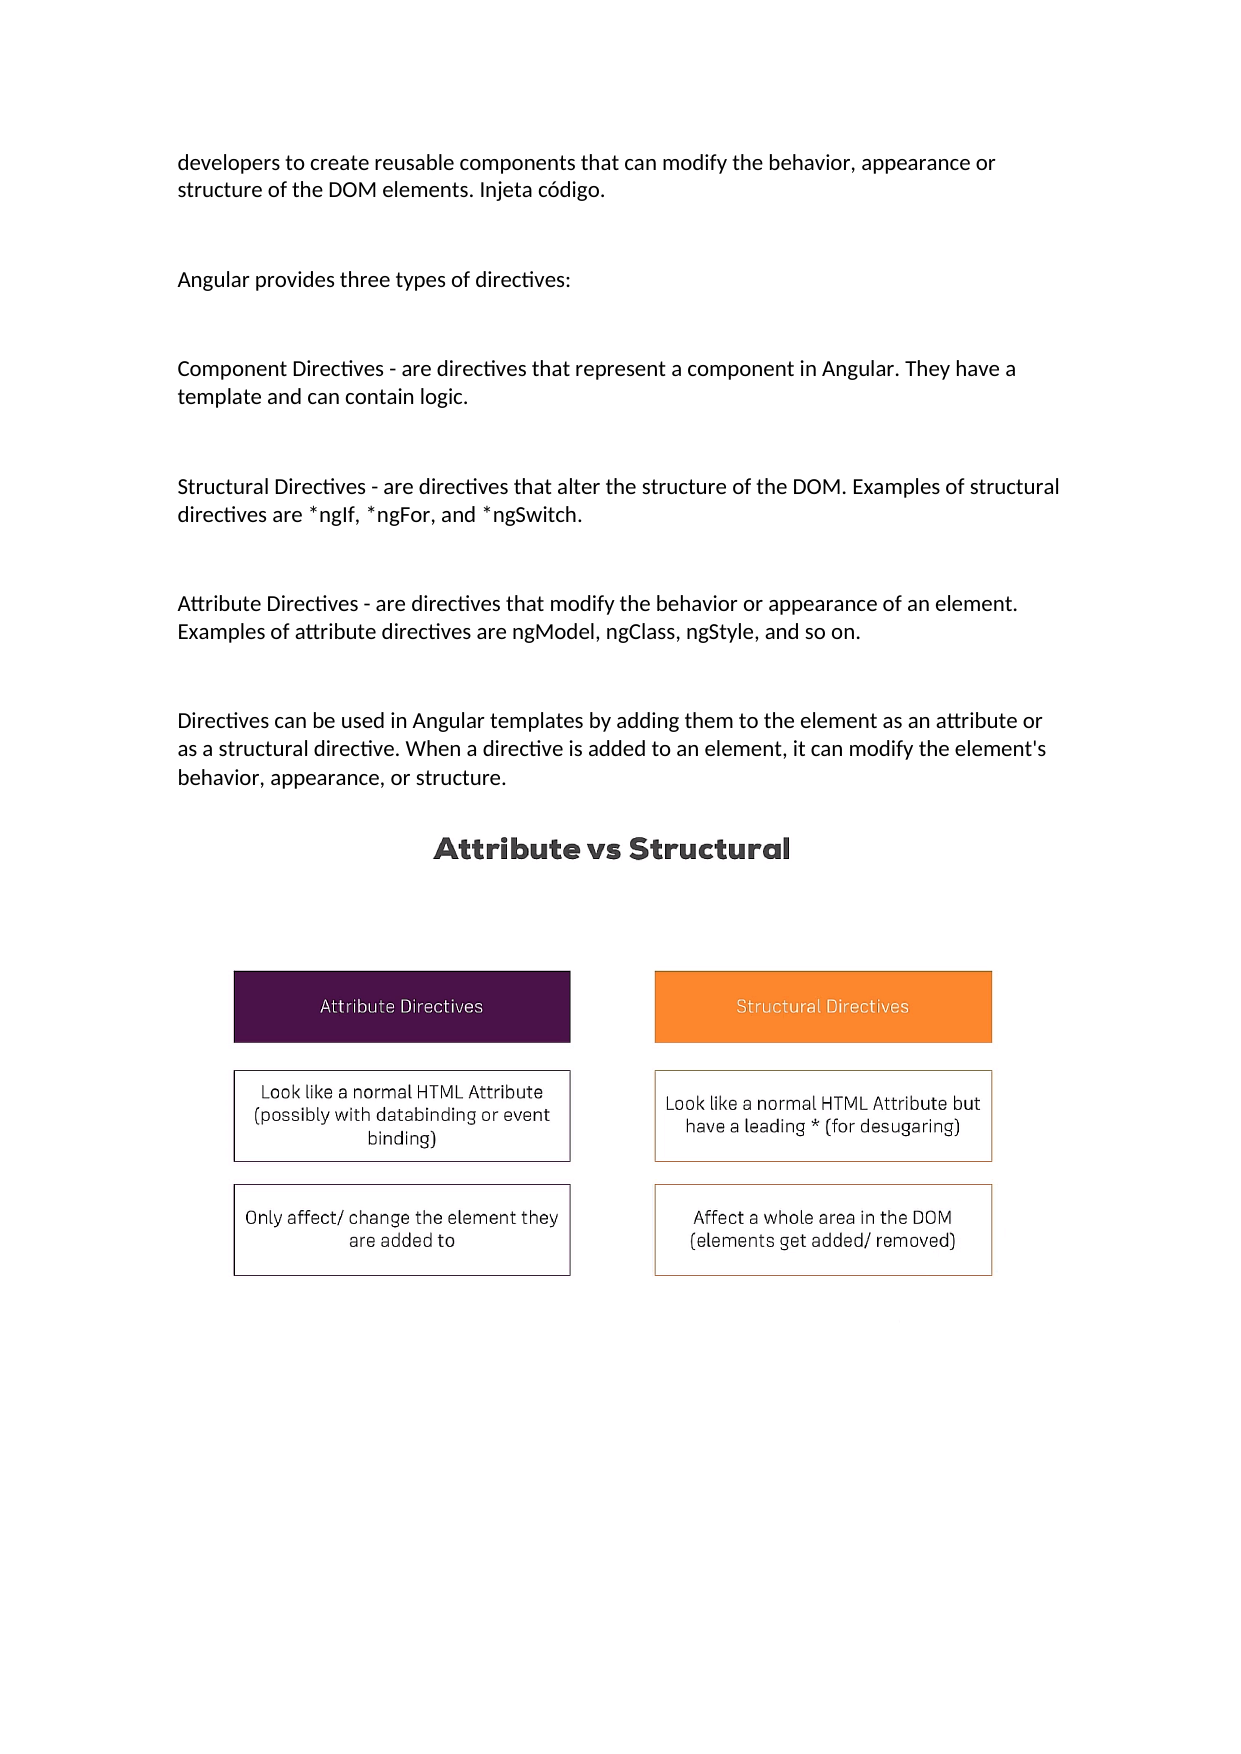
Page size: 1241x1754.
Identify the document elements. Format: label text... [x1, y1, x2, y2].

text Directives can be used in Angular templates by adding them to the element as an attribute or as a structural directive. When a directive is added to an element, it can modify the element's behavior, appearance, or structure. [177, 707, 1063, 791]
text Structural Directives - are directives that alter the structure of the DOM. Examples of structural directives are *ngIf, *ngFor, and *ngSwitch. [177, 472, 1063, 528]
text Component Directives - are directives that represent a component in Angular. They have a template and can contain logic. [177, 354, 1063, 410]
text Attribute Directives - are directives that modify the behavior or appearance of an element. Examples of attribute directives are ngModel, ngClass, ngStyle, and so on. [177, 589, 1063, 645]
text developers to create reusable components that can modify the behavior, appearance or structure of the DOM elements. Injeta código. [177, 148, 1063, 204]
text Angular provides three types of directives: [177, 265, 1063, 293]
